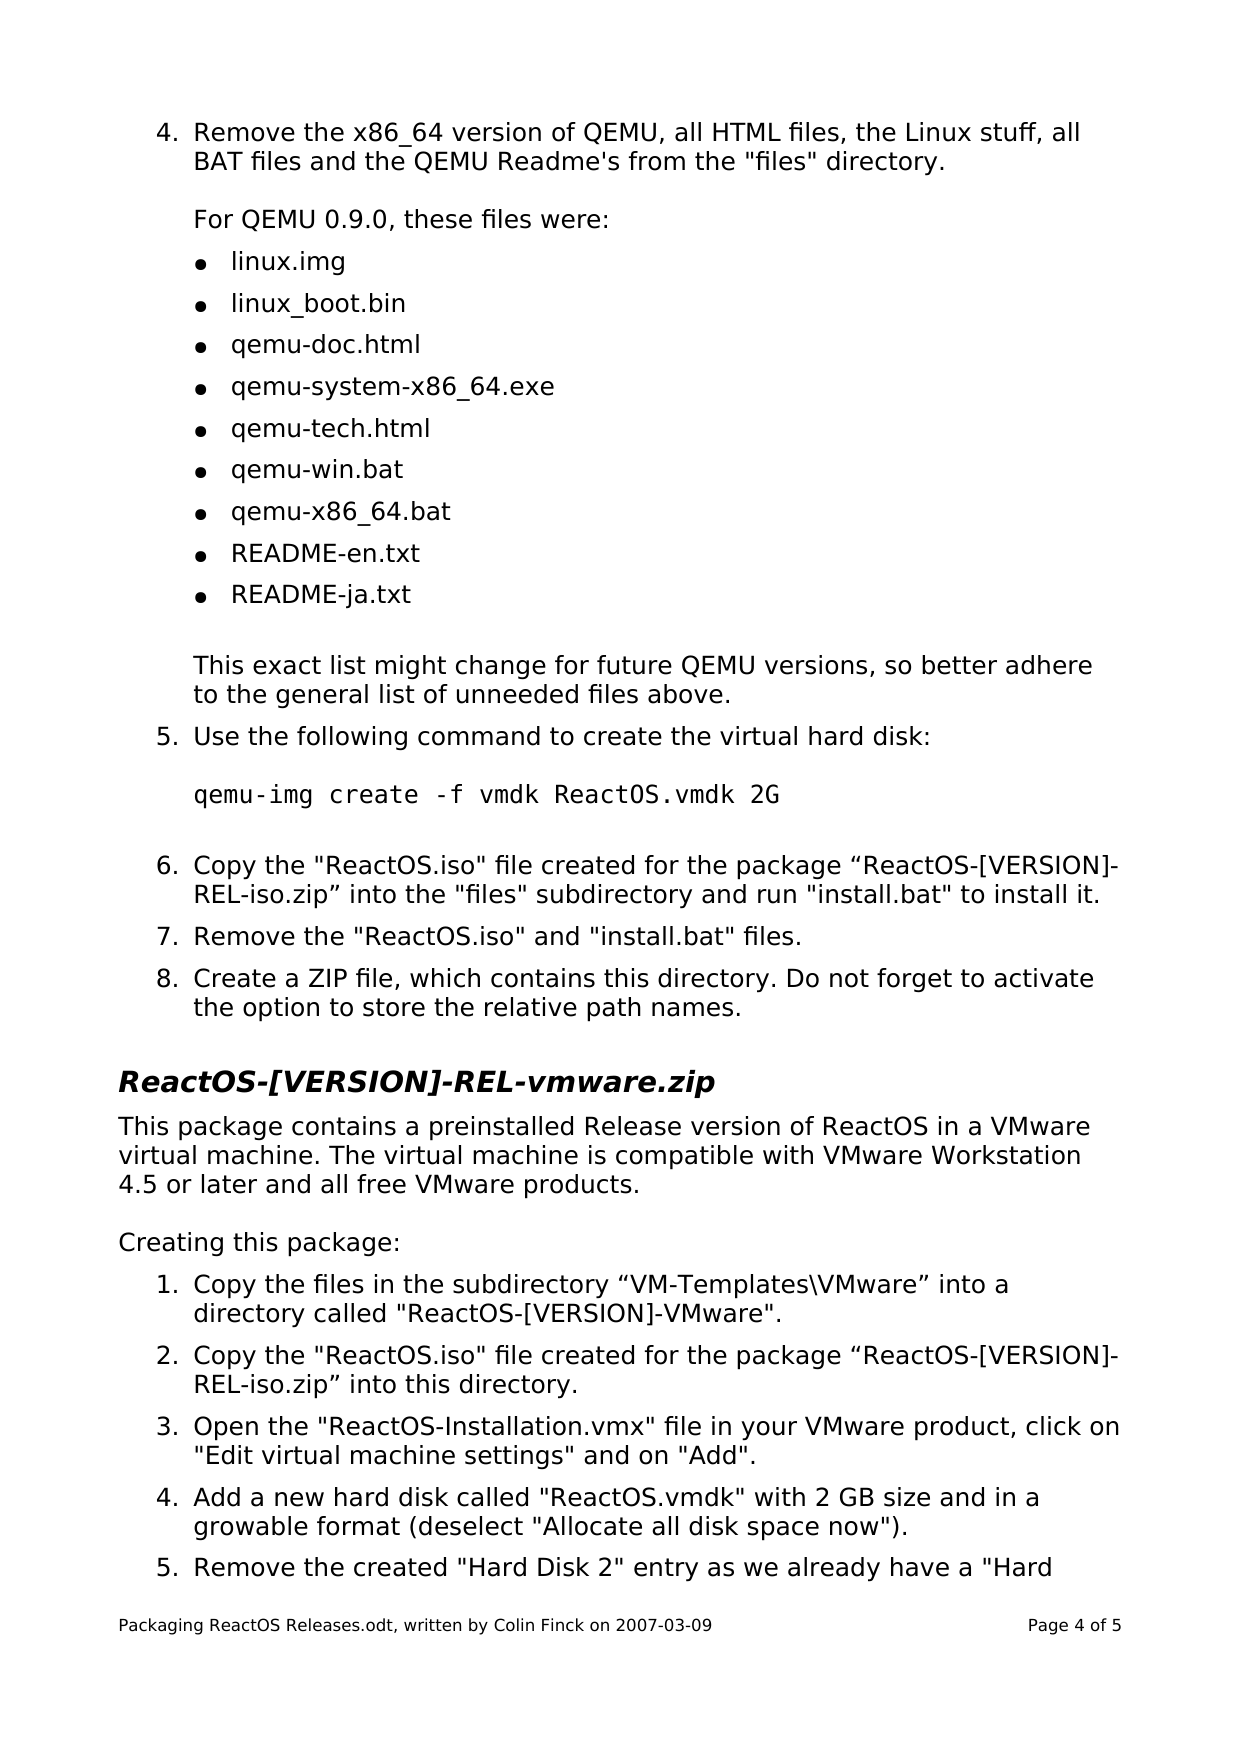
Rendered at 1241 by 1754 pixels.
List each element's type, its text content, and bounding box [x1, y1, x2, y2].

list qemu-doc.html [193, 331, 1122, 360]
list Remove the x86_64 version of QEMU, all HTML files, the Linux stuff, all BAT files and the QEMU Readme's from the "files" directory. For QEMU 0.9.0, these files were: [156, 118, 1122, 235]
list README-en.txt [193, 539, 1122, 568]
text This package contains a preinstalled Release version of ReactOS in a VMware virtual machine. The virtual machine is compatible with VMware Workstation 4.5 or later and all free VMware products. Creating this package: [118, 1112, 1122, 1258]
list qemu-x86_64.bat [193, 497, 1122, 526]
subtitle ReactOS-[VERSION]-REL-vmware.zip [118, 1066, 1122, 1099]
list This exact list might change for future QEMU versions, so better adhere to the general list of unneeded files above. [156, 622, 1122, 710]
list qemu-tech.html [193, 414, 1122, 443]
list linux_boot.bin [193, 289, 1122, 318]
list Remove the "ReactOS.iso" and "install.bat" files. [156, 922, 1122, 951]
list Add a new hard disk called "ReactOS.vmdk" with 2 GB size and in a growable format (deselect "Allocate all disk space now"). [156, 1483, 1122, 1541]
list Use the following command to create the virtual hard disk: qemu-img create -f vmdk ReactOS.vmdk 2G [156, 722, 1122, 839]
list Remove the created "Hard Disk 2" entry as we already have a "Hard [156, 1553, 1122, 1583]
list Create a ZIP file, which contains this directory. Do not forget to activate the option to store the relative path names. [156, 964, 1122, 1022]
list qemu-system-x86_64.exe [193, 372, 1122, 401]
list Copy the files in the subdirectory “VM-Templates\VMware” into a directory called "ReactOS-[VERSION]-VMware". [156, 1270, 1122, 1328]
list README-ja.txt [193, 581, 1122, 610]
list Copy the "ReactOS.iso" file created for the package “ReactOS-[VERSION]-REL-iso.zip” into the "files" subdirectory and run "install.bat" to install it. [156, 851, 1122, 910]
list qemu-win.bat [193, 456, 1122, 485]
list linux.img [193, 247, 1122, 276]
list Copy the "ReactOS.iso" file created for the package “ReactOS-[VERSION]-REL-iso.zip” into this directory. [156, 1341, 1122, 1399]
list Open the "ReactOS-Installation.vmx" file in your VMware product, click on "Edit virtual machine settings" and on "Add". [156, 1412, 1122, 1470]
